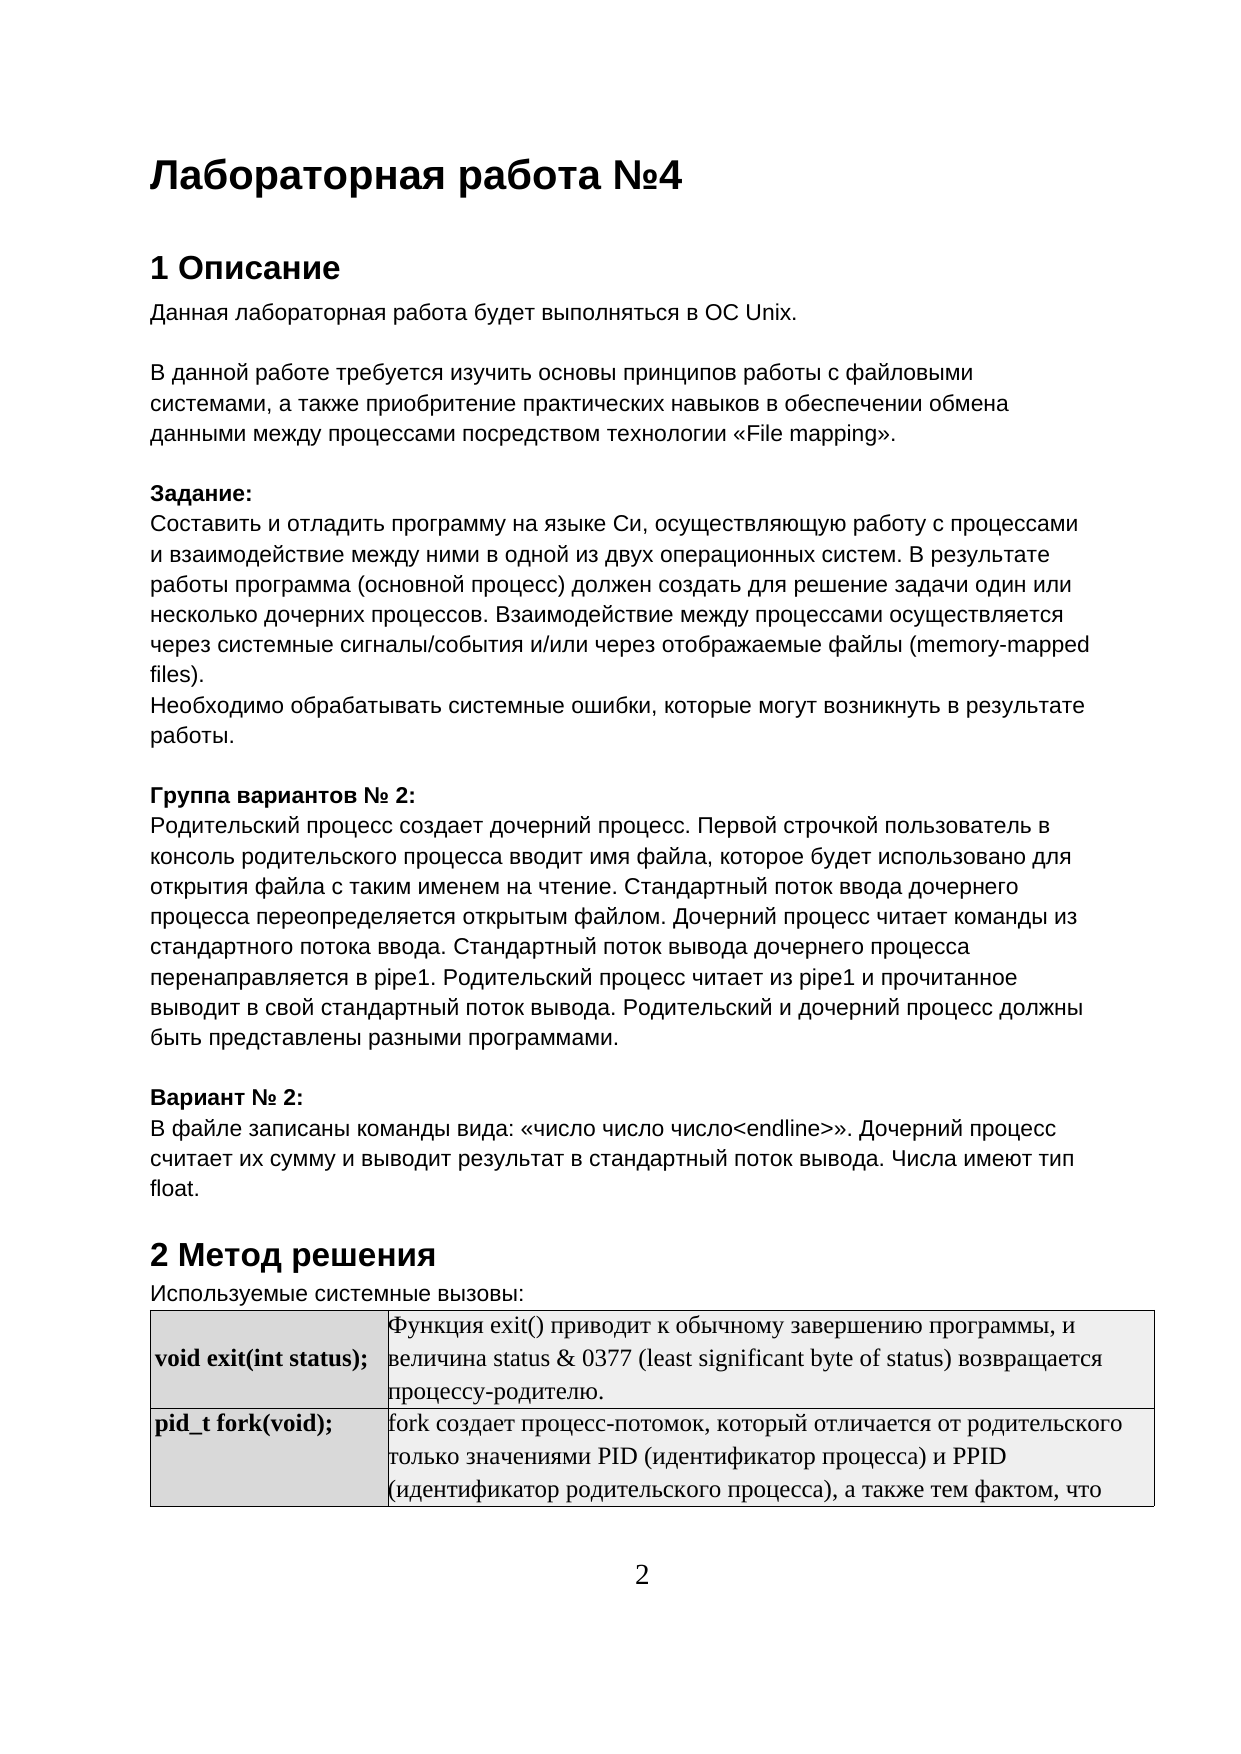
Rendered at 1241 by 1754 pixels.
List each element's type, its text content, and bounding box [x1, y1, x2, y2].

table_cell pid_t fork(void); [151, 1409, 388, 1506]
text Родительский процесс создает дочерний процесс. Первой строчкой пользователь в консоль родительского процесса вводит имя файла, которое будет использовано для открытия файла с таким именем на чтение. Стандартный поток ввода дочернего процесса переопределяется открытым файлом. Дочерний процесс читает команды из стандартного потока ввода. Стандартный поток вывода дочернего процесса перенаправляется в pipe1. Родительский процесс читает из pipe1 и прочитанное выводит в свой стандартный поток вывода. Родительский и дочерний процесс должны быть представлены разными программами. [150, 812, 1091, 1050]
subtitle Лабораторная работа №4 [150, 150, 1091, 198]
text 2 Метод решения [150, 1235, 1091, 1274]
text Группа вариантов № 2: [150, 782, 1091, 808]
text Задание: [150, 480, 1091, 506]
table_cell fork создает процесс-потомок, который отличается от родительского только значениями PID (идентификатор процесса) и PPID (идентификатор родительского процесса), а также тем фактом, что [389, 1409, 1154, 1506]
text Вариант № 2: [150, 1084, 1091, 1111]
text Используемые системные вызовы: [150, 1279, 1091, 1306]
text Составить и отладить программу на языке Си, осуществляющую работу с процессами и взаимодействие между ними в одной из двух операционных систем. В результате работы программа (основной процесс) должен создать для решение задачи один или несколько дочерних процессов. Взаимодействие между процессами осуществляется через системные сигналы/события и/или через отображаемые файлы (memory-mapped files). [150, 510, 1091, 688]
table_header void exit(int status); [151, 1311, 388, 1408]
text Данная лабораторная работа будет выполняться в ОС Unix. [150, 299, 1091, 325]
text Необходимо обрабатывать системные ошибки, которые могут возникнуть в результате работы. [150, 692, 1091, 748]
text В файле записаны команды вида: «число число число<endline>». Дочерний процесс считает их сумму и выводит результат в стандартный поток вывода. Числа имеют тип float. [150, 1114, 1091, 1201]
text В данной работе требуется изучить основы принципов работы с файловыми системами, а также приобритение практических навыков в обеспечении обмена данными между процессами посредством технологии «File mapping». [150, 359, 1091, 446]
table_header Функция exit() приводит к обычному завершению программы, и величина status & 0377 (least significant byte of status) возвращается процессу-родителю. [389, 1311, 1154, 1408]
subtitle 1 Описание [150, 248, 1091, 286]
